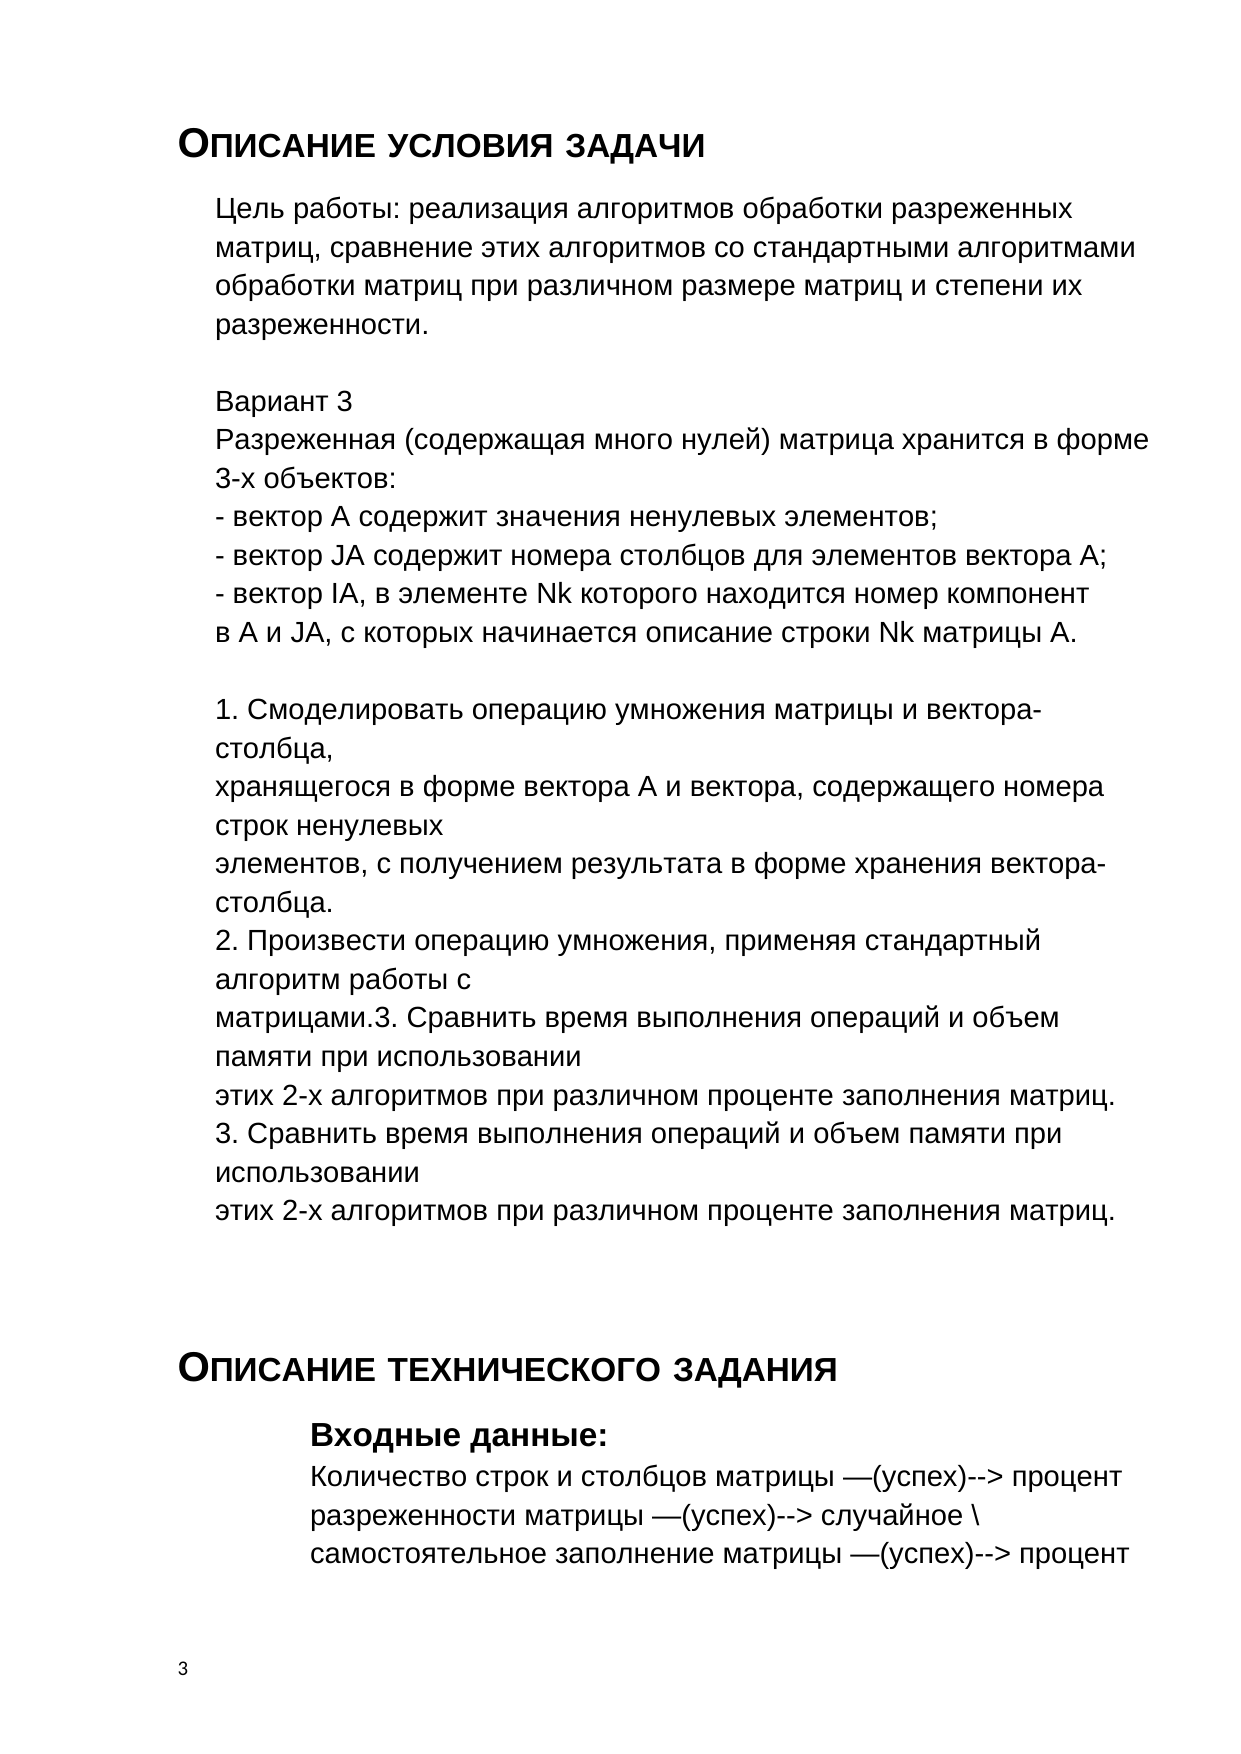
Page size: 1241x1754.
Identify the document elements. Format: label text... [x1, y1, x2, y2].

text хранящегося в форме вектора A и вектора, содержащего номера строк ненулевых [215, 769, 1152, 841]
text Количество строк и столбцов матрицы —(успех)--> процент разреженности матрицы —(успех)--> случайное \ самостоятельное заполнение матрицы —(успех)--> процент [310, 1459, 1152, 1570]
subtitle Описание условия задачи [177, 118, 1152, 166]
text этих 2-х алгоритмов при различном проценте заполнения матриц. [215, 1077, 1152, 1111]
text элементов, с получением результата в форме хранения вектора-столбца. [215, 846, 1152, 918]
text - вектор IA, в элементе Nk которого находится номер компонент [215, 576, 1152, 610]
subtitle Описание технического задания [177, 1342, 1152, 1390]
text матрицами.3. Сравнить время выполнения операций и объем памяти при использовании [215, 1000, 1152, 1072]
text Вариант 3 [215, 384, 1152, 417]
text 1. Смоделировать операцию умножения матрицы и вектора-столбца, [215, 692, 1152, 764]
text этих 2-х алгоритмов при различном проценте заполнения матриц. [215, 1193, 1152, 1227]
text Цель работы: реализация алгоритмов обработки разреженных матриц, сравнение этих алгоритмов со стандартными алгоритмами обработки матриц при различном размере матриц и степени их разреженности. [215, 191, 1152, 340]
text 2. Произвести операцию умножения, применяя стандартный алгоритм работы с [215, 923, 1152, 995]
text в A и JA, с которых начинается описание строки Nk матрицы A. [215, 615, 1152, 648]
text - вектор JA содержит номера столбцов для элементов вектора A; [215, 538, 1152, 571]
text Входные данные: [310, 1415, 1152, 1453]
text Разреженная (содержащая много нулей) матрица хранится в форме 3-х объектов: [215, 422, 1152, 494]
text 3. Сравнить время выполнения операций и объем памяти при использовании [215, 1116, 1152, 1188]
text - вектор A содержит значения ненулевых элементов; [215, 499, 1152, 533]
